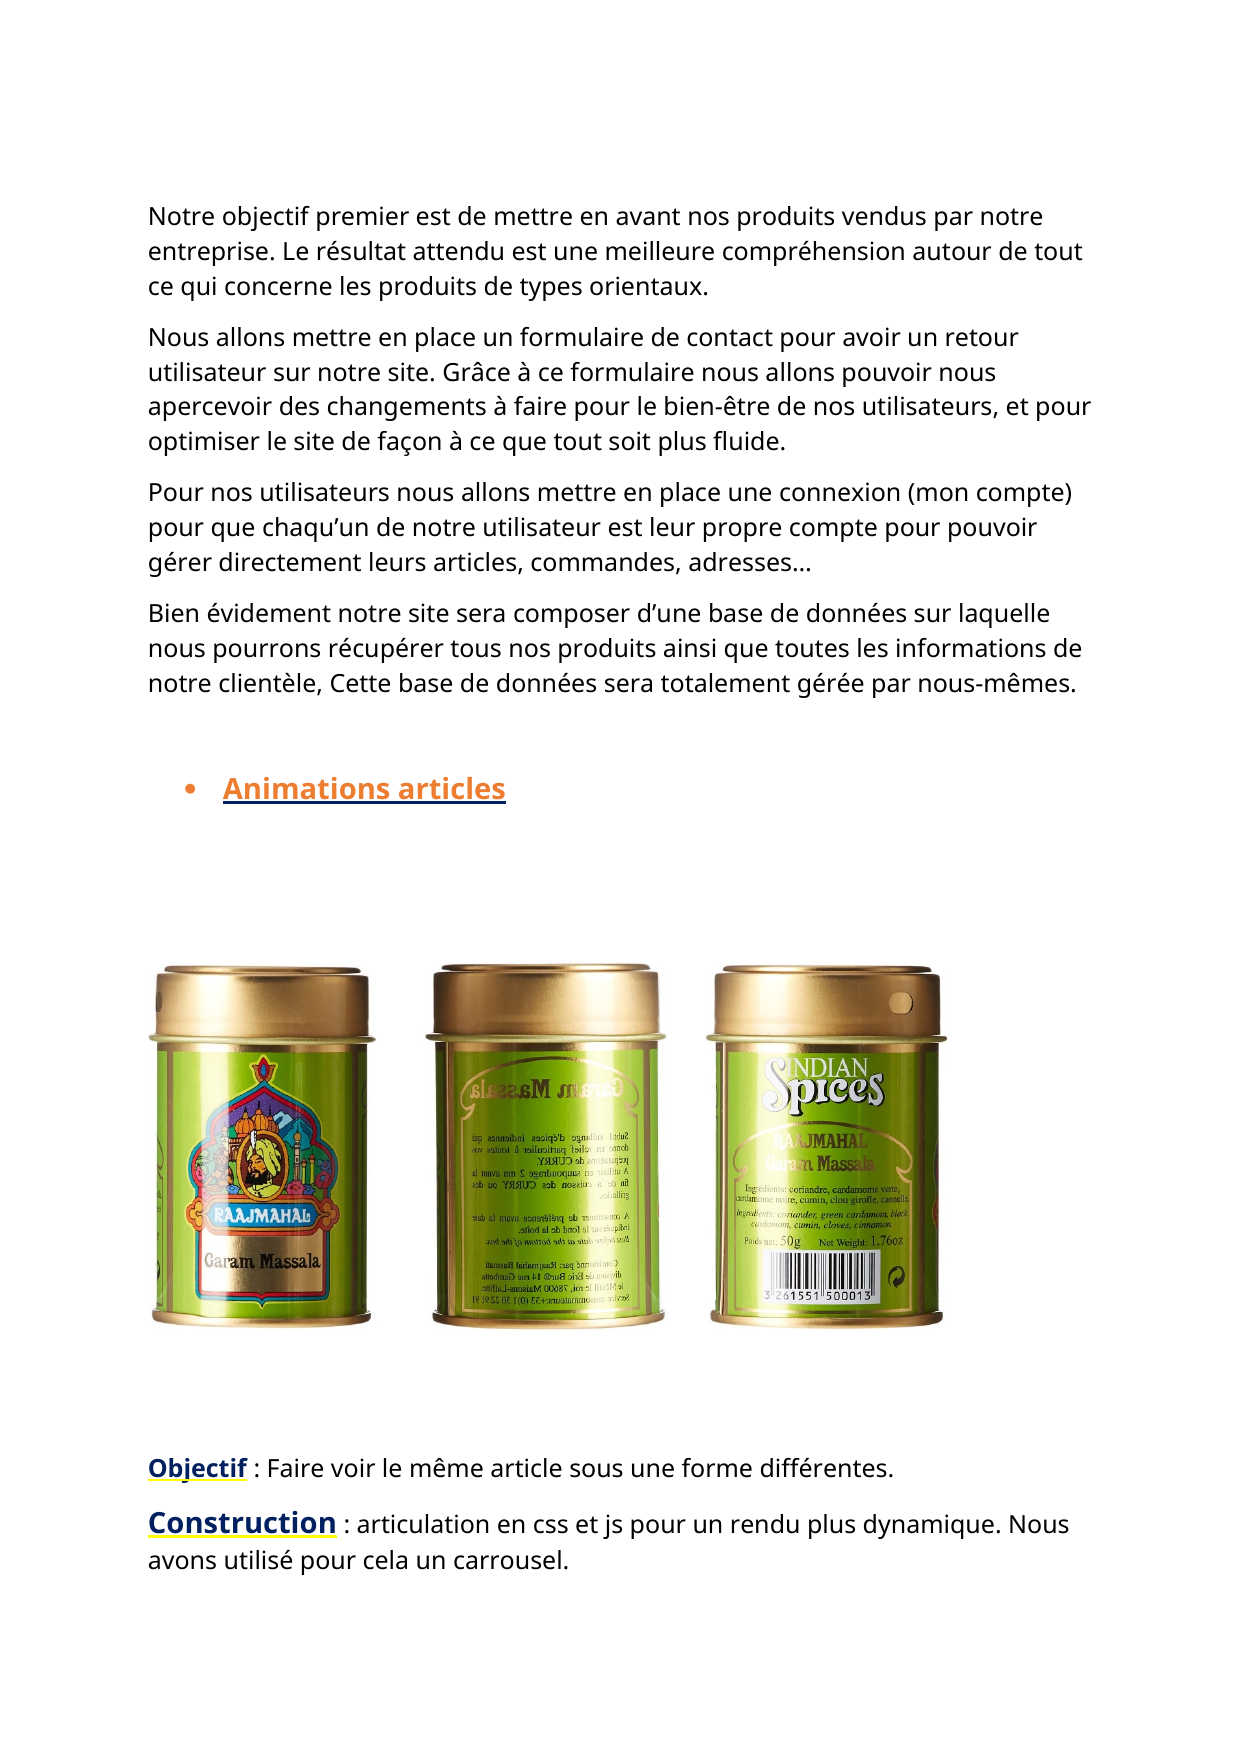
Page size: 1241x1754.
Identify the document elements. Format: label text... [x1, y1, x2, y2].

text Objectif : Faire voir le même article sous une forme différentes. [148, 1451, 1093, 1485]
list Animations articles [185, 768, 1093, 808]
text Bien évidement notre site sera composer d’une base de données sur laquelle nous pourrons récupérer tous nos produits ainsi que toutes les informations de notre clientèle, Cette base de données sera totalement gérée par nous-mêmes. [148, 596, 1093, 699]
text Construction : articulation en css et js pour un rendu plus dynamique. Nous avons utilisé pour cela un carrousel. [148, 1502, 1093, 1576]
text Pour nos utilisateurs nous allons mettre en place une connexion (mon compte) pour que chaqu’un de notre utilisateur est leur propre compte pour pouvoir gérer directement leurs articles, commandes, adresses… [148, 475, 1093, 578]
text Nous allons mettre en place un formulaire de contact pour avoir un retour utilisateur sur notre site. Grâce à ce formulaire nous allons pouvoir nous apercevoir des changements à faire pour le bien-être de nos utilisateurs, et pour optimiser le site de façon à ce que tout soit plus fluide. [148, 320, 1093, 458]
text Notre objectif premier est de mettre en avant nos produits vendus par notre entreprise. Le résultat attendu est une meilleure compréhension autour de tout ce qui concerne les produits de types orientaux. [148, 199, 1093, 302]
